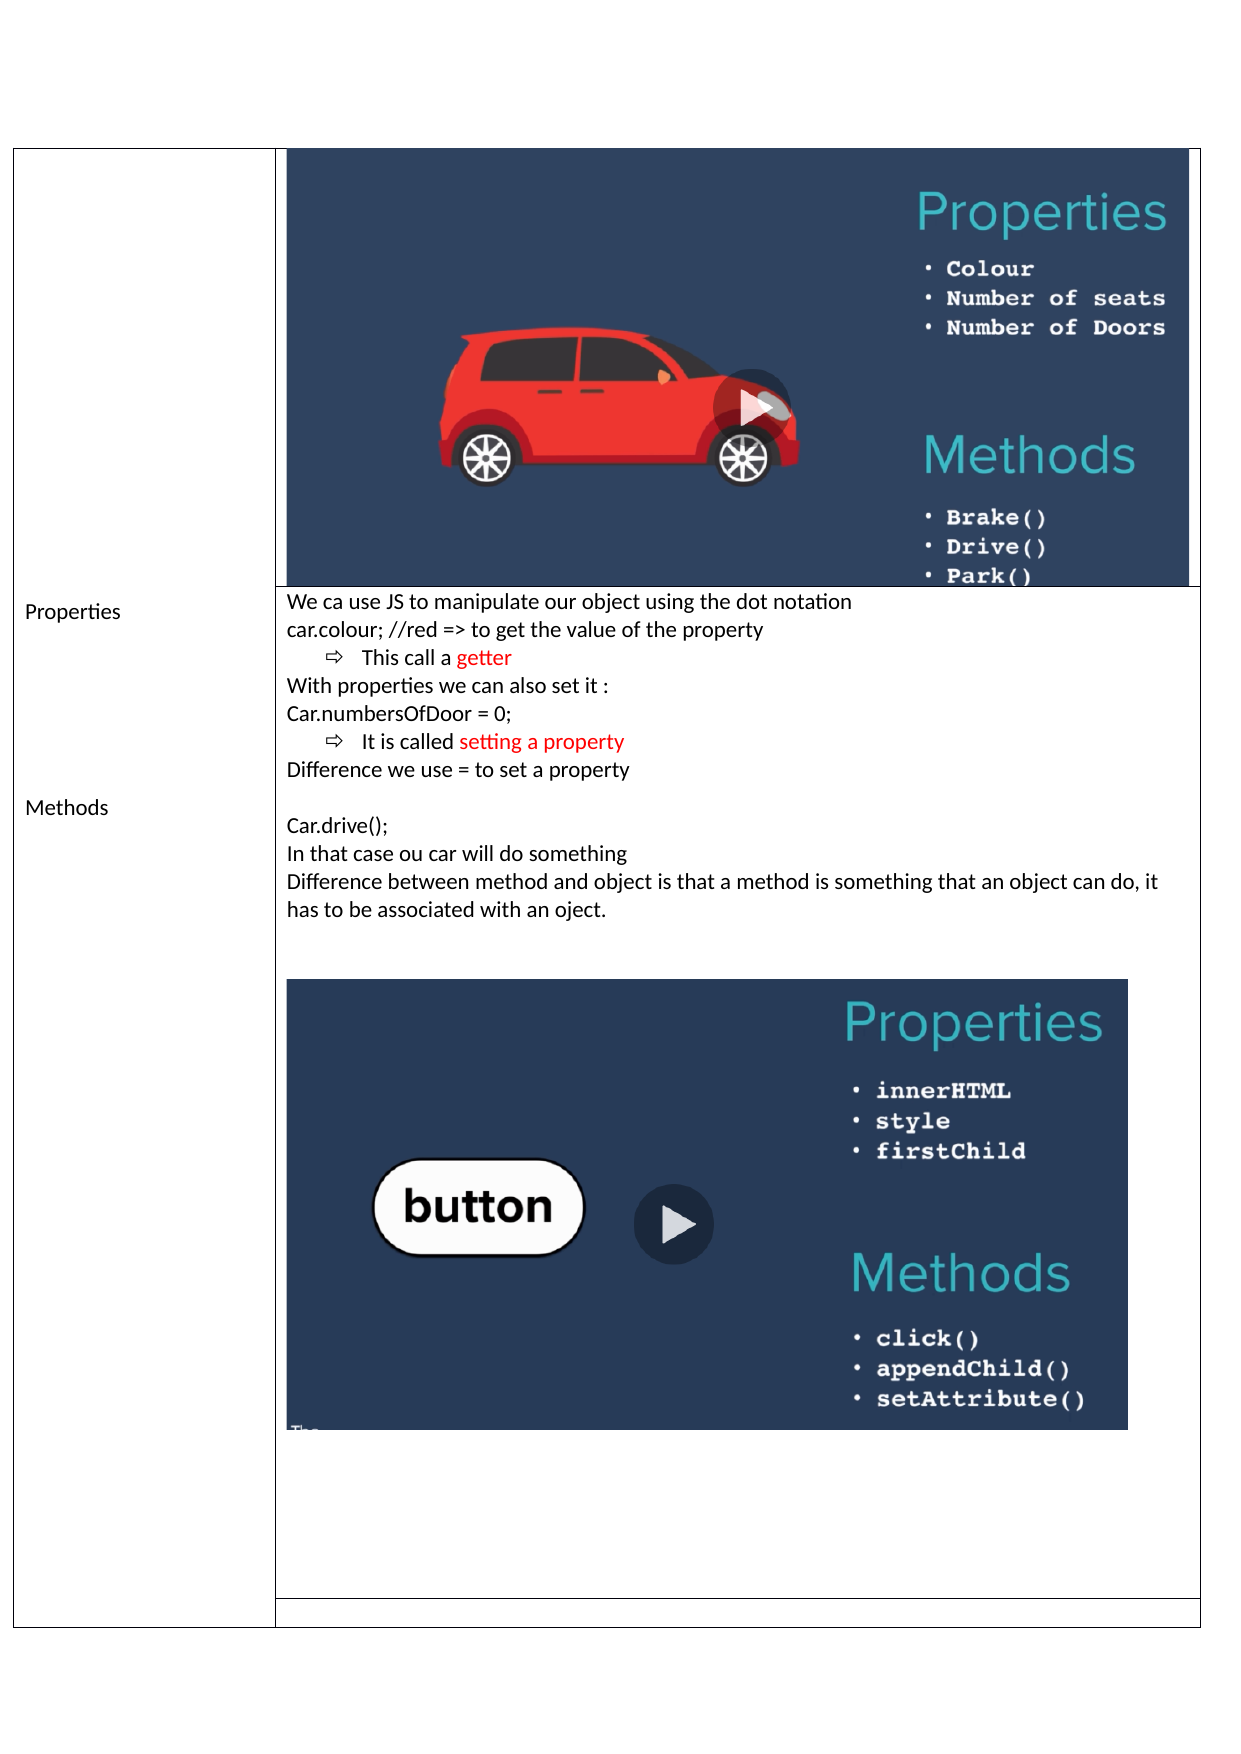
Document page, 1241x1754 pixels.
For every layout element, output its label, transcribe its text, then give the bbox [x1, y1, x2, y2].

table_cell [276, 1599, 1200, 1627]
table_cell [276, 149, 286, 586]
table_cell [1190, 149, 1200, 586]
table_cell We ca use JS to manipulate our object using the dot notation car.colour; //red => to get the value of the property This call a getter With properties we can also set it : Car.numbersOfDoor = 0; It is called setting a property Difference we use = to set a property Car.drive(); In that case ou car will do something Difference between method and object is that a method is something that an object can do, it has to be associated with an oject. [276, 587, 1200, 1598]
table_cell Properties Methods [14, 149, 275, 1627]
